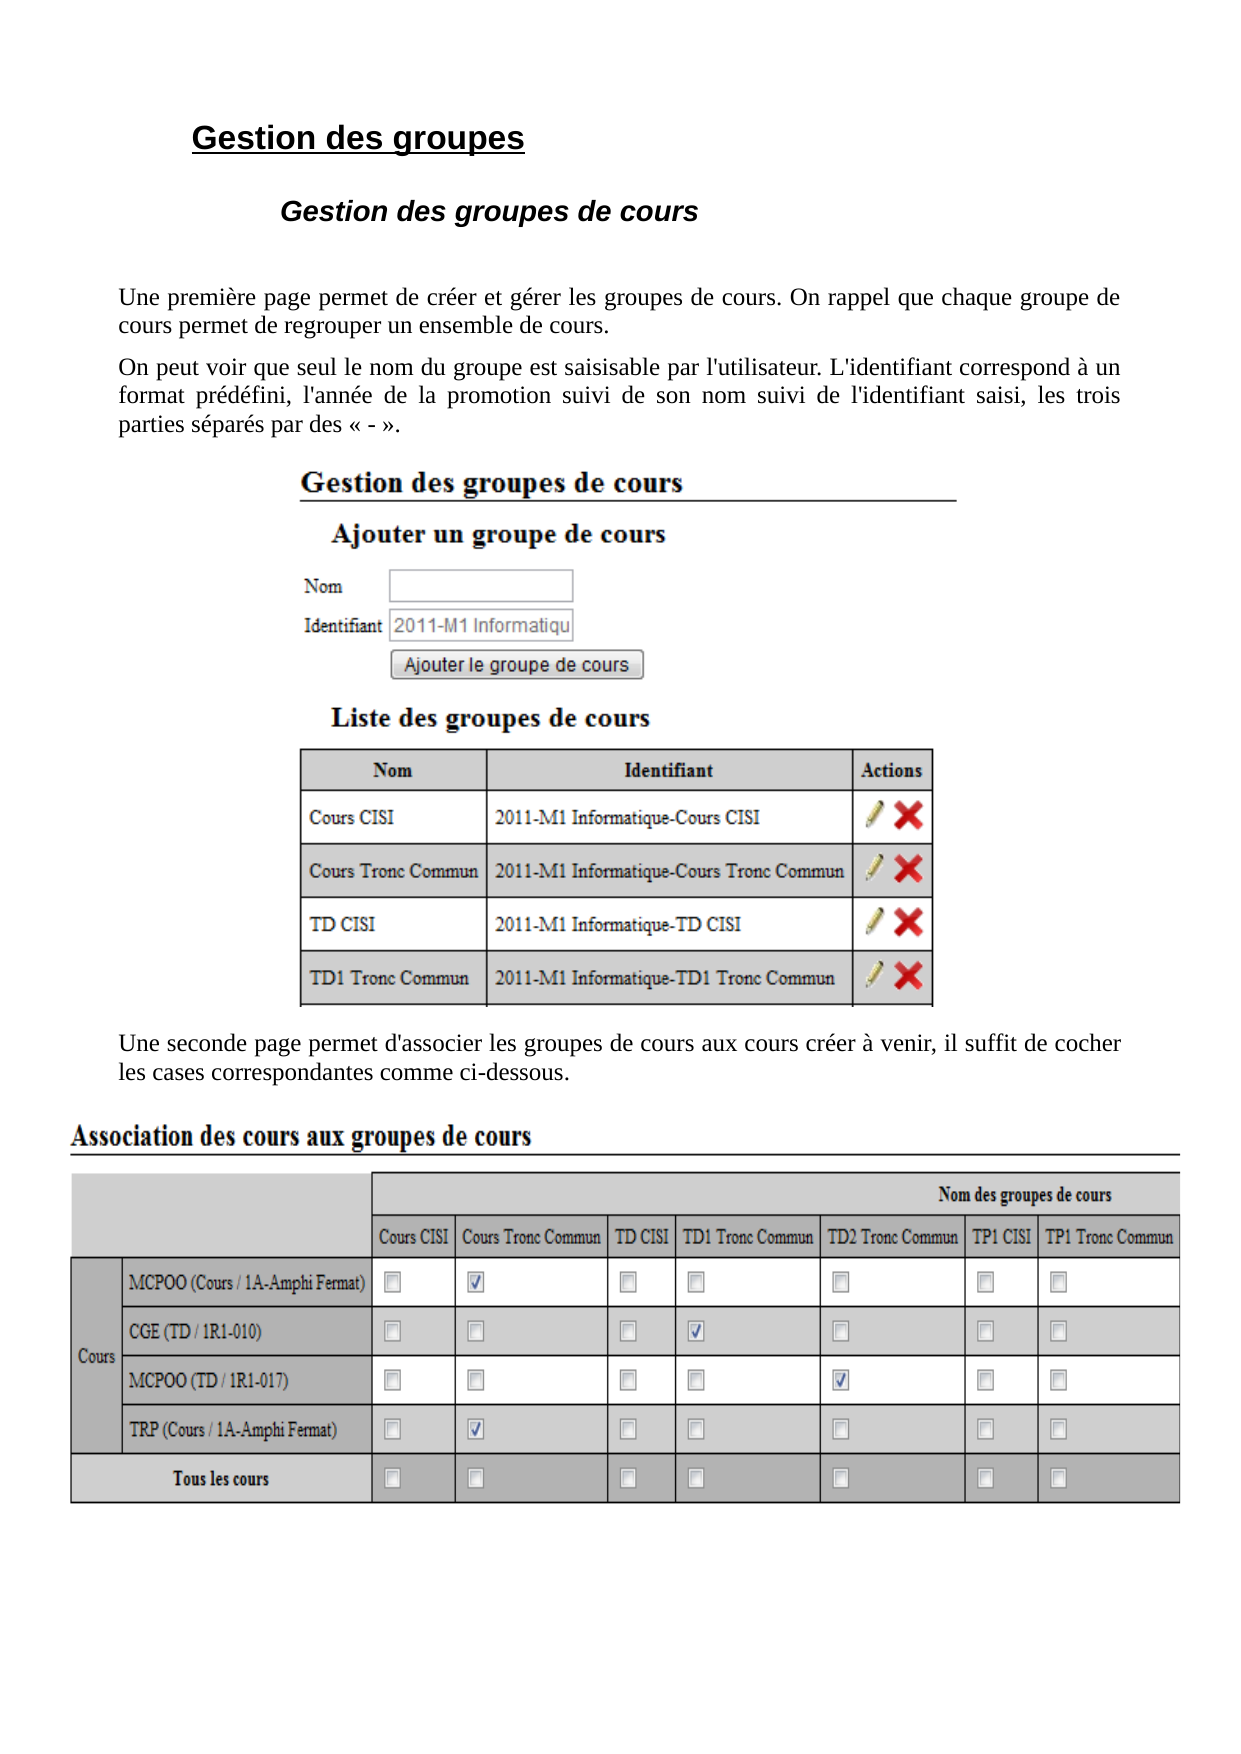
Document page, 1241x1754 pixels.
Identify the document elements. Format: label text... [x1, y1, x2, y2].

subtitle Gestion des groupes de cours [280, 194, 1122, 228]
subtitle Gestion des groupes [191, 118, 1122, 157]
text On peut voir que seul le nom du groupe est saisisable par l'utilisateur. L'identifiant correspond à un format prédéfini, l'année de la promotion suivi de son nom suivi de l'identifiant saisi, les trois parties séparés par des « - ». [118, 352, 1122, 438]
text Une seconde page permet d'associer les groupes de cours aux cours créer à venir, il suffit de cocher les cases correspondantes comme ci-dessous. [118, 1028, 1122, 1085]
text Une première page permet de créer et gérer les groupes de cours. On rappel que chaque groupe de cours permet de regrouper un ensemble de cours. [118, 282, 1122, 339]
